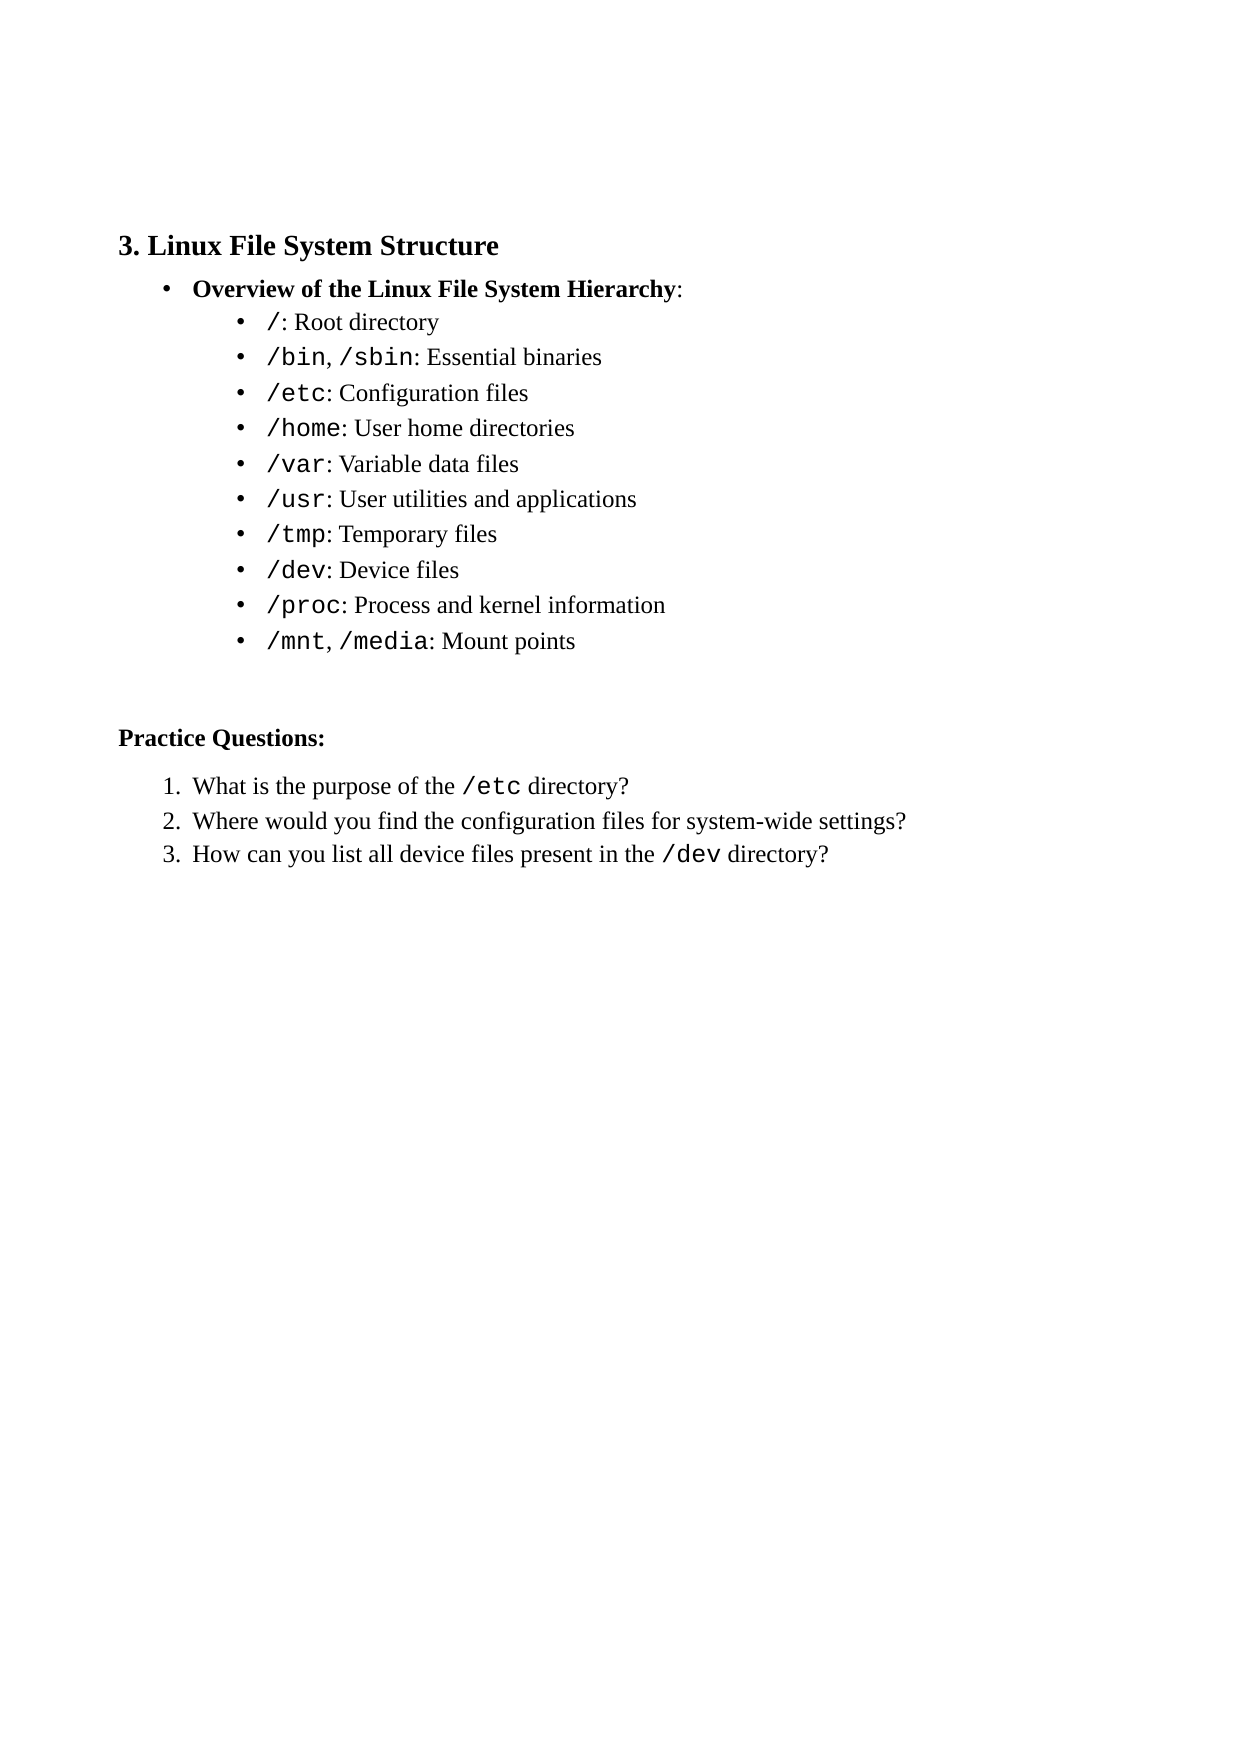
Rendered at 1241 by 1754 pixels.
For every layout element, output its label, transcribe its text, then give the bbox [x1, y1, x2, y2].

list /dev: Device files [236, 555, 1122, 586]
text Practice Questions: [118, 723, 1122, 752]
list /usr: User utilities and applications [236, 484, 1122, 515]
list /mnt, /media: Mount points [236, 626, 1122, 657]
list What is the purpose of the /etc directory? [162, 771, 1122, 802]
list /etc: Configuration files [236, 378, 1122, 409]
list Overview of the Linux File System Hierarchy: [162, 274, 1122, 303]
list Where would you find the configuration files for system-wide settings? [162, 806, 1122, 835]
list /bin, /sbin: Essential binaries [236, 342, 1122, 373]
list /home: User home directories [236, 413, 1122, 444]
list /proc: Process and kernel information [236, 590, 1122, 621]
subtitle 3. Linux File System Structure [118, 228, 1122, 261]
list How can you list all device files present in the /dev directory? [162, 839, 1122, 870]
list /var: Variable data files [236, 449, 1122, 479]
list /tmp: Temporary files [236, 519, 1122, 550]
list /: Root directory [236, 307, 1122, 338]
